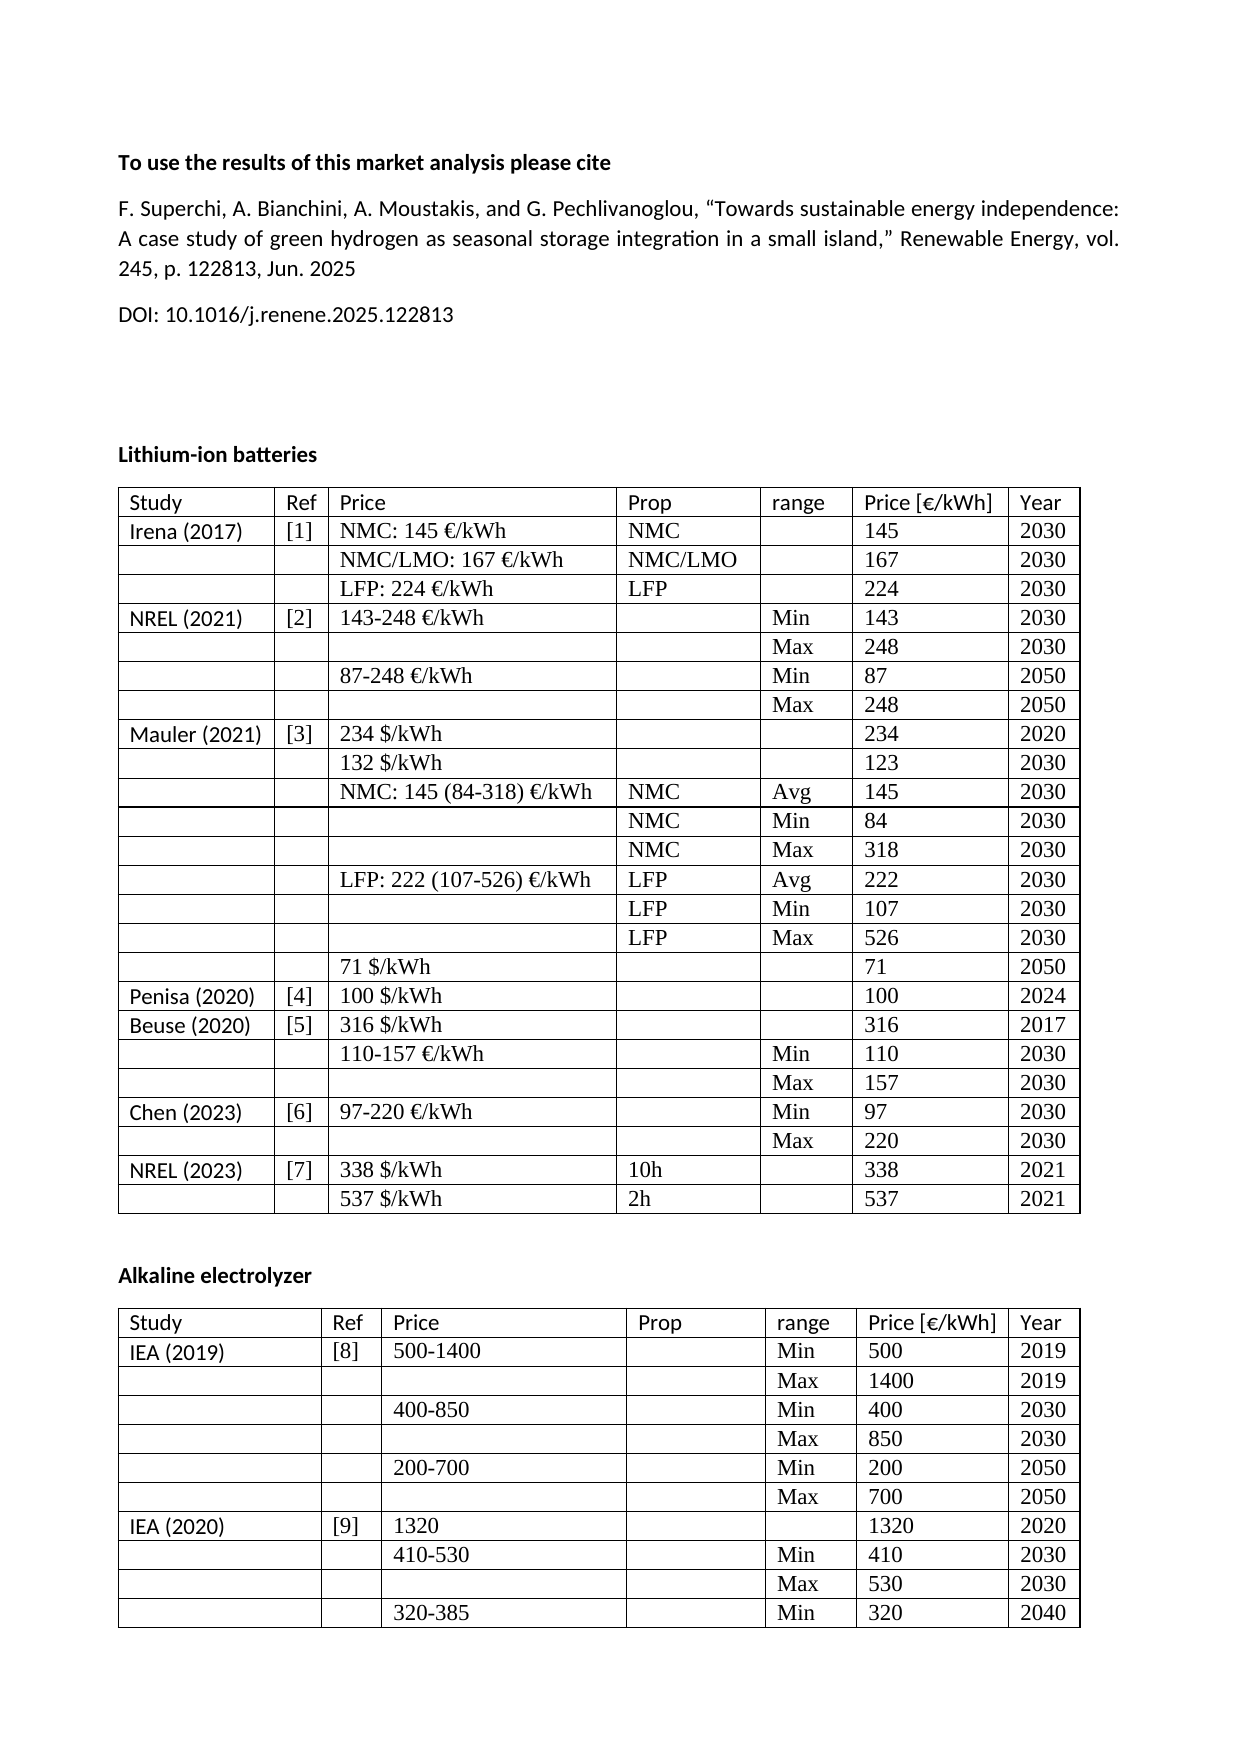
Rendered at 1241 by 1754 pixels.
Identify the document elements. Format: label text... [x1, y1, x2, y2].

table_header Prop [617, 488, 760, 516]
table_cell [382, 1367, 626, 1395]
table_cell [119, 953, 274, 981]
table_cell [119, 808, 274, 836]
table_cell 100 [853, 982, 1008, 1010]
table_cell [617, 749, 760, 777]
table_cell [119, 779, 274, 806]
table_cell 2030 [1009, 1040, 1079, 1068]
table_cell 2030 [1009, 895, 1079, 923]
table_cell 200 [857, 1454, 1008, 1482]
table_cell 2050 [1009, 1454, 1079, 1482]
table_cell 97 [853, 1098, 1008, 1126]
text Alkaline electrolyzer [118, 1261, 1122, 1289]
table_cell [627, 1367, 765, 1395]
table_cell [119, 837, 274, 864]
table_cell 320-385 [382, 1599, 626, 1627]
table_header Study [119, 488, 274, 516]
table_cell [617, 604, 760, 632]
table_cell 1400 [857, 1367, 1008, 1395]
table_cell 2020 [1009, 720, 1079, 748]
table_header Price [329, 488, 616, 516]
table_cell 2030 [1009, 1127, 1079, 1155]
table_cell [382, 1570, 626, 1598]
table_cell Max [761, 1069, 852, 1097]
table_cell 10h [617, 1156, 760, 1184]
table_cell NREL (2023) [119, 1156, 274, 1184]
table_cell 234 [853, 720, 1008, 748]
table_cell 2030 [1009, 1069, 1079, 1097]
table_cell NMC [617, 808, 760, 836]
table_cell 537 $/kWh [329, 1185, 616, 1213]
table_cell Min [761, 895, 852, 923]
table_cell [275, 1185, 328, 1213]
table_cell [329, 633, 616, 661]
table_cell 220 [853, 1127, 1008, 1155]
table_cell Min [761, 808, 852, 836]
table_cell Min [761, 1040, 852, 1068]
table_cell 143 [853, 604, 1008, 632]
text To use the results of this market analysis please cite [118, 148, 1122, 176]
table_cell [119, 546, 274, 574]
table_header Study [119, 1309, 321, 1337]
table_cell [627, 1570, 765, 1598]
table_cell [322, 1396, 381, 1424]
table_cell 145 [853, 779, 1008, 806]
table_cell [2] [275, 604, 328, 632]
table_cell LFP: 222 (107-526) €/kWh [329, 866, 616, 894]
table_cell [761, 575, 852, 603]
table_cell [617, 1127, 760, 1155]
table_cell [617, 1011, 760, 1039]
table_cell [329, 808, 616, 836]
table_cell [617, 982, 760, 1010]
table_cell [322, 1483, 381, 1511]
table_cell 2021 [1009, 1156, 1079, 1184]
table_cell [627, 1338, 765, 1366]
table_cell 132 $/kWh [329, 749, 616, 777]
table_cell 123 [853, 749, 1008, 777]
table_cell [275, 866, 328, 894]
table_cell 400 [857, 1396, 1008, 1424]
table_header Price [€/kWh] [853, 488, 1008, 516]
table_cell Max [761, 837, 852, 864]
table_cell [275, 633, 328, 661]
table_cell Min [766, 1338, 856, 1366]
table_cell NMC/LMO [617, 546, 760, 574]
table_cell 2030 [1009, 749, 1079, 777]
table_cell [119, 1396, 321, 1424]
table_cell 248 [853, 691, 1008, 719]
table_cell [275, 546, 328, 574]
table_cell 2021 [1009, 1185, 1079, 1213]
table_cell LFP [617, 866, 760, 894]
table_cell [119, 1127, 274, 1155]
table_cell [761, 1156, 852, 1184]
table_cell 410-530 [382, 1541, 626, 1569]
table_cell 234 $/kWh [329, 720, 616, 748]
table_cell [119, 691, 274, 719]
table_cell [627, 1599, 765, 1627]
table_cell NMC: 145 (84-318) €/kWh [329, 779, 616, 806]
table_cell 2020 [1009, 1512, 1079, 1540]
table_cell [627, 1425, 765, 1453]
table_cell IEA (2019) [119, 1338, 321, 1366]
table_cell LFP [617, 895, 760, 923]
table_cell Max [761, 924, 852, 952]
table_cell [329, 1127, 616, 1155]
table_cell [761, 517, 852, 545]
table_cell Min [766, 1599, 856, 1627]
table_cell [329, 895, 616, 923]
table_cell [3] [275, 720, 328, 748]
table_cell [275, 779, 328, 806]
table_cell [617, 633, 760, 661]
table_cell NMC/LMO: 167 €/kWh [329, 546, 616, 574]
table_cell [329, 837, 616, 864]
table_cell 167 [853, 546, 1008, 574]
table_cell [275, 808, 328, 836]
table_cell [761, 720, 852, 748]
table_cell 248 [853, 633, 1008, 661]
table_cell Max [766, 1367, 856, 1395]
table_cell [119, 1040, 274, 1068]
table_cell 316 $/kWh [329, 1011, 616, 1039]
table_header range [761, 488, 852, 516]
table_cell [329, 924, 616, 952]
table_cell 316 [853, 1011, 1008, 1039]
table_cell [617, 1069, 760, 1097]
table_cell [119, 895, 274, 923]
table_cell [275, 837, 328, 864]
table_cell Min [766, 1541, 856, 1569]
table_cell 2030 [1009, 1098, 1079, 1126]
table_cell [329, 1069, 616, 1097]
table_cell [119, 1425, 321, 1453]
table_cell 320 [857, 1599, 1008, 1627]
table_cell 110-157 €/kWh [329, 1040, 616, 1068]
table_cell 338 [853, 1156, 1008, 1184]
table_cell [761, 953, 852, 981]
table_cell 410 [857, 1541, 1008, 1569]
table_cell [627, 1396, 765, 1424]
table_cell [322, 1367, 381, 1395]
table_cell LFP: 224 €/kWh [329, 575, 616, 603]
table_cell LFP [617, 575, 760, 603]
table_header Prop [627, 1309, 765, 1337]
table_cell Beuse (2020) [119, 1011, 274, 1039]
table_cell Avg [761, 866, 852, 894]
table_cell 2030 [1009, 1570, 1079, 1598]
table_cell 2050 [1009, 691, 1079, 719]
table_cell 87-248 €/kWh [329, 662, 616, 690]
table_cell NMC: 145 €/kWh [329, 517, 616, 545]
table_cell 2024 [1009, 982, 1079, 1010]
table_cell Min [761, 604, 852, 632]
table_cell [119, 662, 274, 690]
table_cell NMC [617, 517, 760, 545]
table_cell 500-1400 [382, 1338, 626, 1366]
table_cell Irena (2017) [119, 517, 274, 545]
table_cell [275, 749, 328, 777]
table_cell [275, 691, 328, 719]
table_cell [4] [275, 982, 328, 1010]
table_cell 87 [853, 662, 1008, 690]
table_cell 2030 [1009, 1425, 1079, 1453]
table_cell [322, 1541, 381, 1569]
text DOI: 10.1016/j.renene.2025.122813 [118, 301, 1122, 328]
table_cell [627, 1541, 765, 1569]
table_cell [119, 633, 274, 661]
table_header Ref [322, 1309, 381, 1337]
table_cell [7] [275, 1156, 328, 1184]
table_cell [329, 691, 616, 719]
table_cell 318 [853, 837, 1008, 864]
table_cell 850 [857, 1425, 1008, 1453]
table_cell 224 [853, 575, 1008, 603]
table_header Ref [275, 488, 328, 516]
table_header Price [€/kWh] [857, 1309, 1008, 1337]
table_cell LFP [617, 924, 760, 952]
table_cell 2030 [1009, 837, 1079, 864]
table_cell 1320 [857, 1512, 1008, 1540]
table_header Price [382, 1309, 626, 1337]
table_cell [761, 546, 852, 574]
table_cell 2030 [1009, 546, 1079, 574]
table_cell [1] [275, 517, 328, 545]
table_cell [322, 1454, 381, 1482]
table_cell [275, 662, 328, 690]
table_cell 700 [857, 1483, 1008, 1511]
table_cell [119, 924, 274, 952]
table_cell 2019 [1009, 1367, 1079, 1395]
table_cell Min [766, 1454, 856, 1482]
table_cell 530 [857, 1570, 1008, 1598]
table_cell [322, 1599, 381, 1627]
table_cell [617, 1098, 760, 1126]
table_cell [119, 575, 274, 603]
table_cell 157 [853, 1069, 1008, 1097]
table_cell [382, 1483, 626, 1511]
table_cell 2030 [1009, 1541, 1079, 1569]
text F. Superchi, A. Bianchini, A. Moustakis, and G. Pechlivanoglou, “Towards sustainable energy independence: A case study of green hydrogen as seasonal storage integration in a small island,” Renewable Energy, vol. 245, p. 122813, Jun. 2025 [118, 194, 1122, 282]
table_cell 2050 [1009, 1483, 1079, 1511]
table_cell 2019 [1009, 1338, 1079, 1366]
table_cell [119, 1454, 321, 1482]
table_cell Avg [761, 779, 852, 806]
table_cell [617, 953, 760, 981]
table_cell [322, 1570, 381, 1598]
table_cell [275, 575, 328, 603]
table_cell [275, 1127, 328, 1155]
table_cell [275, 895, 328, 923]
table_cell Min [761, 662, 852, 690]
table_cell 200-700 [382, 1454, 626, 1482]
table_cell 526 [853, 924, 1008, 952]
table_cell 2030 [1009, 633, 1079, 661]
table_cell 2030 [1009, 866, 1079, 894]
table_cell Min [766, 1396, 856, 1424]
table_cell 2030 [1009, 779, 1079, 806]
table_cell IEA (2020) [119, 1512, 321, 1540]
table_cell [275, 953, 328, 981]
table_cell [275, 1040, 328, 1068]
table_cell Max [761, 633, 852, 661]
table_cell 97-220 €/kWh [329, 1098, 616, 1126]
table_cell 2030 [1009, 1396, 1079, 1424]
table_cell [627, 1454, 765, 1482]
table_cell 145 [853, 517, 1008, 545]
table_cell [119, 1541, 321, 1569]
table_cell 2040 [1009, 1599, 1079, 1627]
table_cell [617, 662, 760, 690]
table_cell 2030 [1009, 924, 1079, 952]
table_cell [5] [275, 1011, 328, 1039]
table_cell Max [761, 691, 852, 719]
table_cell 107 [853, 895, 1008, 923]
table_cell 400-850 [382, 1396, 626, 1424]
table_cell [9] [322, 1512, 381, 1540]
text Lithium-ion batteries [118, 440, 1122, 468]
table_cell [119, 1069, 274, 1097]
table_cell 2h [617, 1185, 760, 1213]
table_cell NMC [617, 837, 760, 864]
table_cell 2030 [1009, 575, 1079, 603]
table_cell [119, 866, 274, 894]
table_cell Chen (2023) [119, 1098, 274, 1126]
table_cell [275, 924, 328, 952]
table_cell 143-248 €/kWh [329, 604, 616, 632]
table_cell [119, 1185, 274, 1213]
table_cell [119, 1599, 321, 1627]
table_cell 2017 [1009, 1011, 1079, 1039]
table_cell 71 $/kWh [329, 953, 616, 981]
table_cell [617, 1040, 760, 1068]
table_cell [119, 749, 274, 777]
table_cell 500 [857, 1338, 1008, 1366]
table_cell 1320 [382, 1512, 626, 1540]
table_cell 537 [853, 1185, 1008, 1213]
table_cell 222 [853, 866, 1008, 894]
table_cell [382, 1425, 626, 1453]
table_cell [119, 1570, 321, 1598]
table_cell [322, 1425, 381, 1453]
table_cell [119, 1483, 321, 1511]
table_header Year [1009, 488, 1079, 516]
table_cell 2030 [1009, 808, 1079, 836]
table_cell [761, 1011, 852, 1039]
table_cell 2050 [1009, 662, 1079, 690]
table_cell Mauler (2021) [119, 720, 274, 748]
table_cell NREL (2021) [119, 604, 274, 632]
table_cell 84 [853, 808, 1008, 836]
table_cell [617, 691, 760, 719]
table_cell 2030 [1009, 517, 1079, 545]
table_cell NMC [617, 779, 760, 806]
table_cell [627, 1483, 765, 1511]
table_cell 2050 [1009, 953, 1079, 981]
table_cell 100 $/kWh [329, 982, 616, 1010]
table_cell Max [766, 1570, 856, 1598]
table_cell 2030 [1009, 604, 1079, 632]
table_cell [761, 982, 852, 1010]
table_cell 110 [853, 1040, 1008, 1068]
table_header Year [1009, 1309, 1079, 1337]
table_cell [119, 1367, 321, 1395]
table_cell Min [761, 1098, 852, 1126]
table_cell [6] [275, 1098, 328, 1126]
table_cell [275, 1069, 328, 1097]
table_cell Max [766, 1425, 856, 1453]
table_cell Max [766, 1483, 856, 1511]
table_header range [766, 1309, 856, 1337]
table_cell [761, 749, 852, 777]
table_cell 71 [853, 953, 1008, 981]
table_cell [766, 1512, 856, 1540]
table_cell 338 $/kWh [329, 1156, 616, 1184]
table_cell [761, 1185, 852, 1213]
table_cell Max [761, 1127, 852, 1155]
table_cell [627, 1512, 765, 1540]
table_cell [8] [322, 1338, 381, 1366]
table_cell [617, 720, 760, 748]
table_cell Penisa (2020) [119, 982, 274, 1010]
